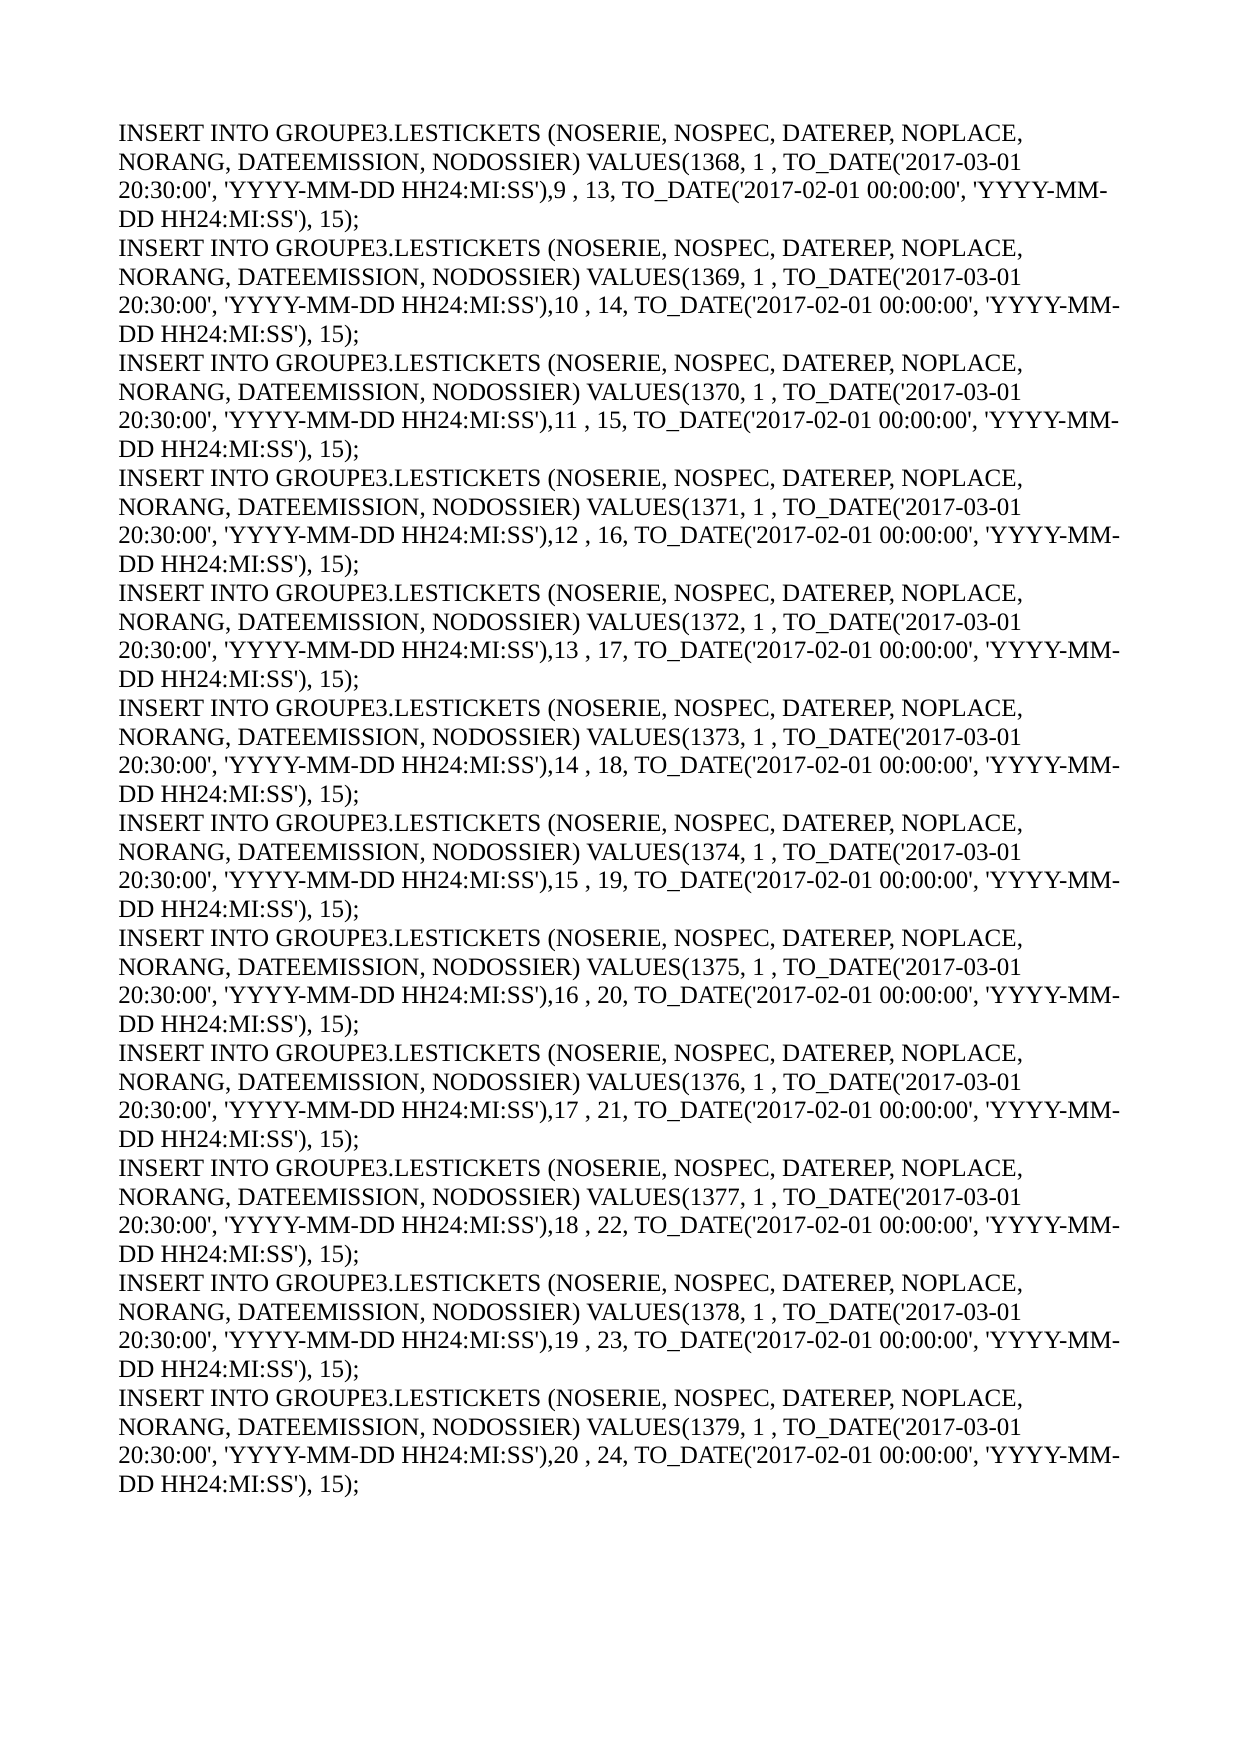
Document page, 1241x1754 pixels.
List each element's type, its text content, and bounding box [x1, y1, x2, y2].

text INSERT INTO GROUPE3.LESTICKETS (NOSERIE, NOSPEC, DATEREP, NOPLACE, NORANG, DATEEMISSION, NODOSSIER) VALUES(1377, 1 , TO_DATE('2017-03-01 20:30:00', 'YYYY-MM-DD HH24:MI:SS'),18 , 22, TO_DATE('2017-02-01 00:00:00', 'YYYY-MM-DD HH24:MI:SS'), 15); [118, 1153, 1122, 1268]
text INSERT INTO GROUPE3.LESTICKETS (NOSERIE, NOSPEC, DATEREP, NOPLACE, NORANG, DATEEMISSION, NODOSSIER) VALUES(1369, 1 , TO_DATE('2017-03-01 20:30:00', 'YYYY-MM-DD HH24:MI:SS'),10 , 14, TO_DATE('2017-02-01 00:00:00', 'YYYY-MM-DD HH24:MI:SS'), 15); [118, 233, 1122, 348]
text INSERT INTO GROUPE3.LESTICKETS (NOSERIE, NOSPEC, DATEREP, NOPLACE, NORANG, DATEEMISSION, NODOSSIER) VALUES(1379, 1 , TO_DATE('2017-03-01 20:30:00', 'YYYY-MM-DD HH24:MI:SS'),20 , 24, TO_DATE('2017-02-01 00:00:00', 'YYYY-MM-DD HH24:MI:SS'), 15); [118, 1383, 1122, 1498]
text INSERT INTO GROUPE3.LESTICKETS (NOSERIE, NOSPEC, DATEREP, NOPLACE, NORANG, DATEEMISSION, NODOSSIER) VALUES(1370, 1 , TO_DATE('2017-03-01 20:30:00', 'YYYY-MM-DD HH24:MI:SS'),11 , 15, TO_DATE('2017-02-01 00:00:00', 'YYYY-MM-DD HH24:MI:SS'), 15); [118, 348, 1122, 463]
text INSERT INTO GROUPE3.LESTICKETS (NOSERIE, NOSPEC, DATEREP, NOPLACE, NORANG, DATEEMISSION, NODOSSIER) VALUES(1371, 1 , TO_DATE('2017-03-01 20:30:00', 'YYYY-MM-DD HH24:MI:SS'),12 , 16, TO_DATE('2017-02-01 00:00:00', 'YYYY-MM-DD HH24:MI:SS'), 15); [118, 463, 1122, 578]
text INSERT INTO GROUPE3.LESTICKETS (NOSERIE, NOSPEC, DATEREP, NOPLACE, NORANG, DATEEMISSION, NODOSSIER) VALUES(1375, 1 , TO_DATE('2017-03-01 20:30:00', 'YYYY-MM-DD HH24:MI:SS'),16 , 20, TO_DATE('2017-02-01 00:00:00', 'YYYY-MM-DD HH24:MI:SS'), 15); [118, 923, 1122, 1038]
text INSERT INTO GROUPE3.LESTICKETS (NOSERIE, NOSPEC, DATEREP, NOPLACE, NORANG, DATEEMISSION, NODOSSIER) VALUES(1368, 1 , TO_DATE('2017-03-01 20:30:00', 'YYYY-MM-DD HH24:MI:SS'),9 , 13, TO_DATE('2017-02-01 00:00:00', 'YYYY-MM-DD HH24:MI:SS'), 15); [118, 118, 1122, 233]
text INSERT INTO GROUPE3.LESTICKETS (NOSERIE, NOSPEC, DATEREP, NOPLACE, NORANG, DATEEMISSION, NODOSSIER) VALUES(1373, 1 , TO_DATE('2017-03-01 20:30:00', 'YYYY-MM-DD HH24:MI:SS'),14 , 18, TO_DATE('2017-02-01 00:00:00', 'YYYY-MM-DD HH24:MI:SS'), 15); [118, 693, 1122, 808]
text INSERT INTO GROUPE3.LESTICKETS (NOSERIE, NOSPEC, DATEREP, NOPLACE, NORANG, DATEEMISSION, NODOSSIER) VALUES(1372, 1 , TO_DATE('2017-03-01 20:30:00', 'YYYY-MM-DD HH24:MI:SS'),13 , 17, TO_DATE('2017-02-01 00:00:00', 'YYYY-MM-DD HH24:MI:SS'), 15); [118, 578, 1122, 693]
text INSERT INTO GROUPE3.LESTICKETS (NOSERIE, NOSPEC, DATEREP, NOPLACE, NORANG, DATEEMISSION, NODOSSIER) VALUES(1378, 1 , TO_DATE('2017-03-01 20:30:00', 'YYYY-MM-DD HH24:MI:SS'),19 , 23, TO_DATE('2017-02-01 00:00:00', 'YYYY-MM-DD HH24:MI:SS'), 15); [118, 1268, 1122, 1383]
text INSERT INTO GROUPE3.LESTICKETS (NOSERIE, NOSPEC, DATEREP, NOPLACE, NORANG, DATEEMISSION, NODOSSIER) VALUES(1376, 1 , TO_DATE('2017-03-01 20:30:00', 'YYYY-MM-DD HH24:MI:SS'),17 , 21, TO_DATE('2017-02-01 00:00:00', 'YYYY-MM-DD HH24:MI:SS'), 15); [118, 1038, 1122, 1153]
text INSERT INTO GROUPE3.LESTICKETS (NOSERIE, NOSPEC, DATEREP, NOPLACE, NORANG, DATEEMISSION, NODOSSIER) VALUES(1374, 1 , TO_DATE('2017-03-01 20:30:00', 'YYYY-MM-DD HH24:MI:SS'),15 , 19, TO_DATE('2017-02-01 00:00:00', 'YYYY-MM-DD HH24:MI:SS'), 15); [118, 808, 1122, 923]
